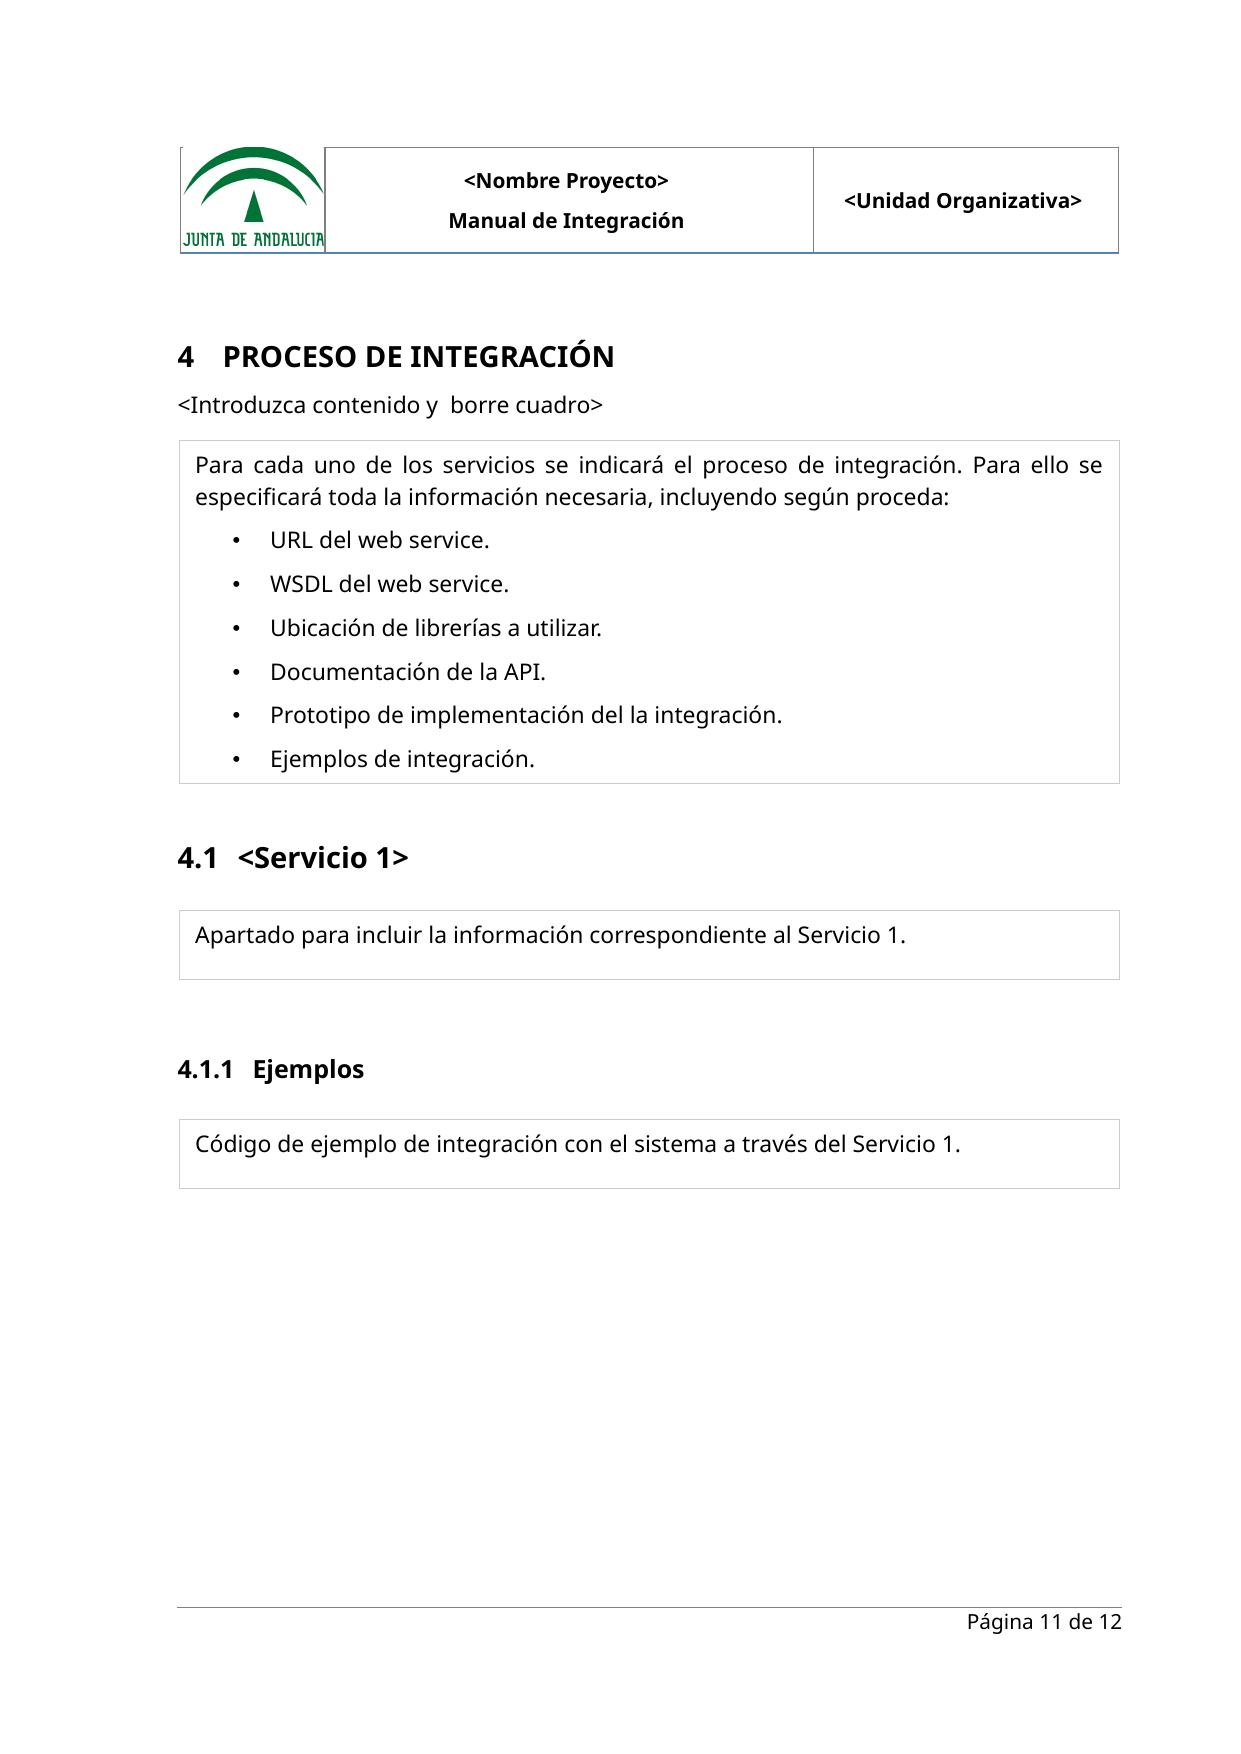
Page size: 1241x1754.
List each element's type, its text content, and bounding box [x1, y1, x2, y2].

subtitle PROCESO DE INTEGRACIÓN [177, 336, 1122, 376]
text Para cada uno de los servicios se indicará el proceso de integración. Para ello se especificará toda la información necesaria, incluyendo según proceda: [195, 449, 1104, 512]
picture [183, 147, 324, 246]
list Ejemplos de integración. [232, 743, 1104, 774]
list Ubicación de librerías a utilizar. [232, 612, 1104, 643]
subtitle <Servicio 1> [177, 837, 1122, 877]
list Documentación de la API. [232, 656, 1104, 687]
list Prototipo de implementación del la integración. [232, 699, 1104, 731]
text <Introduzca contenido y borre cuadro> [177, 389, 1122, 420]
list WSDL del web service. [232, 568, 1104, 599]
list URL del web service. [232, 524, 1104, 556]
text Apartado para incluir la información correspondiente al Servicio 1. [195, 919, 1104, 950]
text Código de ejemplo de integración con el sistema a través del Servicio 1. [195, 1128, 1104, 1159]
subtitle Ejemplos [177, 1052, 1122, 1086]
